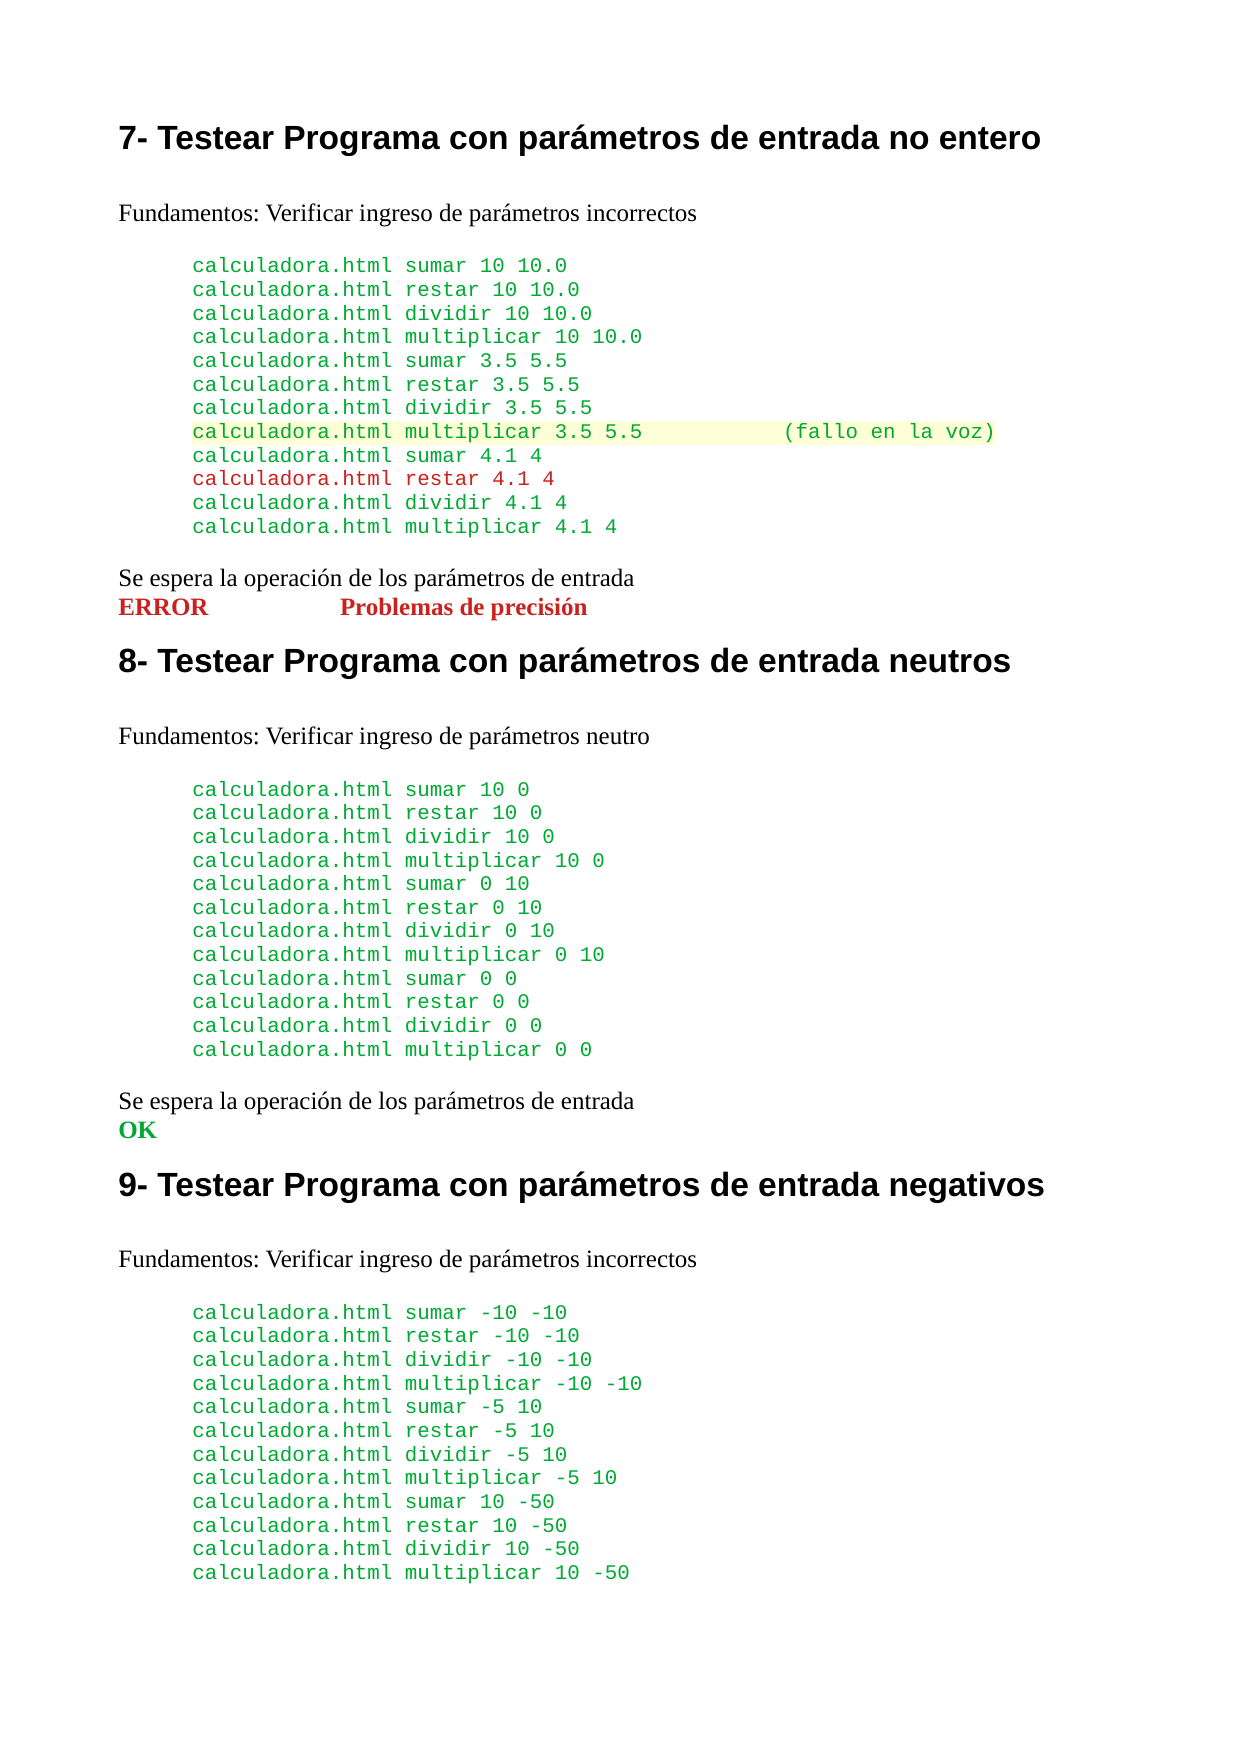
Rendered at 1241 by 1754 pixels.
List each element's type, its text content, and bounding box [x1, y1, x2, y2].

text calculadora.html multiplicar -10 -10 [118, 1373, 1122, 1396]
text calculadora.html multiplicar 0 0 [118, 1039, 1122, 1062]
text calculadora.html dividir 4.1 4 [118, 492, 1122, 516]
subtitle 8- Testear Programa con parámetros de entrada neutros [118, 641, 1122, 680]
text calculadora.html sumar -10 -10 [118, 1302, 1122, 1325]
text calculadora.html restar 0 0 [118, 991, 1122, 1015]
text calculadora.html sumar 10 10.0 [118, 256, 1122, 279]
text calculadora.html multiplicar 10 10.0 [118, 326, 1122, 350]
text calculadora.html dividir -10 -10 [118, 1349, 1122, 1373]
text Fundamentos: Verificar ingreso de parámetros incorrectos [118, 1244, 1122, 1273]
text calculadora.html multiplicar -5 10 [118, 1467, 1122, 1491]
text calculadora.html restar 3.5 5.5 [118, 374, 1122, 397]
text calculadora.html sumar 0 10 [118, 873, 1122, 897]
text calculadora.html multiplicar 0 10 [118, 944, 1122, 968]
text calculadora.html restar 4.1 4 [118, 468, 1122, 492]
text calculadora.html dividir 3.5 5.5 [118, 397, 1122, 421]
text calculadora.html dividir -5 10 [118, 1444, 1122, 1467]
text calculadora.html sumar 3.5 5.5 [118, 350, 1122, 374]
text calculadora.html dividir 0 0 [118, 1015, 1122, 1039]
text Fundamentos: Verificar ingreso de parámetros incorrectos [118, 198, 1122, 227]
subtitle 9- Testear Programa con parámetros de entrada negativos [118, 1164, 1122, 1203]
text OK [118, 1115, 1122, 1143]
text calculadora.html dividir 10 10.0 [118, 303, 1122, 326]
text calculadora.html sumar 10 0 [118, 779, 1122, 802]
text calculadora.html restar -10 -10 [118, 1325, 1122, 1349]
subtitle 7- Testear Programa con parámetros de entrada no entero [118, 118, 1122, 157]
text calculadora.html restar 10 -50 [118, 1514, 1122, 1538]
text ERROR Problemas de precisión [118, 592, 1122, 620]
text calculadora.html multiplicar 10 -50 [118, 1562, 1122, 1586]
text calculadora.html sumar 10 -50 [118, 1491, 1122, 1514]
text calculadora.html multiplicar 3.5 5.5 (fallo en la voz) [118, 421, 1122, 445]
text calculadora.html dividir 10 0 [118, 826, 1122, 849]
text calculadora.html dividir 0 10 [118, 921, 1122, 944]
text calculadora.html sumar 4.1 4 [118, 445, 1122, 468]
text calculadora.html sumar -5 10 [118, 1396, 1122, 1420]
text Se espera la operación de los parámetros de entrada [118, 1086, 1122, 1115]
text calculadora.html sumar 0 0 [118, 968, 1122, 991]
text calculadora.html restar 10 0 [118, 802, 1122, 826]
text Se espera la operación de los parámetros de entrada [118, 563, 1122, 592]
text calculadora.html restar -5 10 [118, 1420, 1122, 1444]
text calculadora.html multiplicar 4.1 4 [118, 516, 1122, 539]
text calculadora.html dividir 10 -50 [118, 1538, 1122, 1562]
text calculadora.html restar 10 10.0 [118, 279, 1122, 303]
text calculadora.html restar 0 10 [118, 897, 1122, 921]
text Fundamentos: Verificar ingreso de parámetros neutro [118, 721, 1122, 750]
text calculadora.html multiplicar 10 0 [118, 849, 1122, 873]
